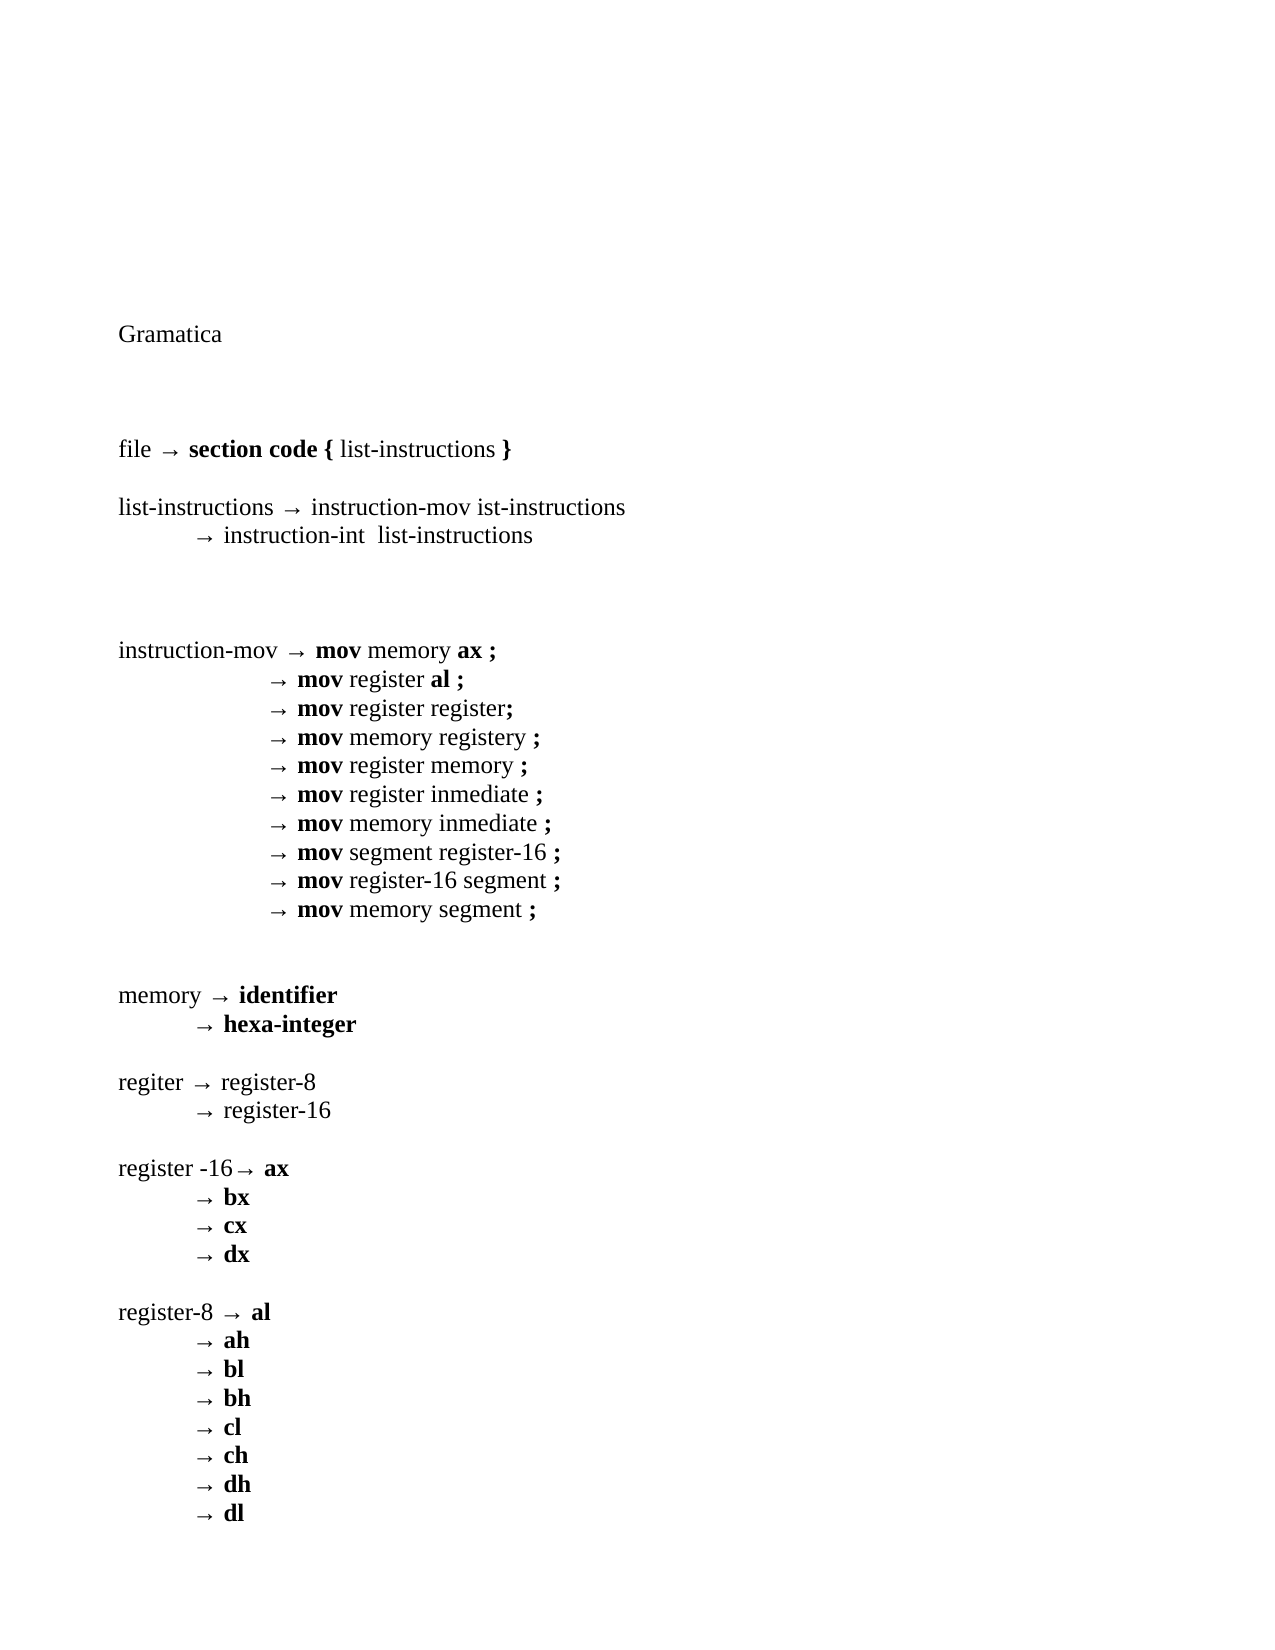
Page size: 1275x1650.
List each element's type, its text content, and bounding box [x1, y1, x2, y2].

text → mov register register; [118, 693, 1157, 722]
text → cl [118, 1412, 1157, 1441]
text → bh [118, 1383, 1157, 1412]
text → bl [118, 1354, 1157, 1383]
text → dl [118, 1498, 1157, 1527]
text → mov register memory ; [118, 751, 1157, 779]
text register-8 → al [118, 1297, 1157, 1326]
text → ah [118, 1326, 1157, 1354]
text → mov memory inmediate ; [118, 808, 1157, 837]
text → mov register-16 segment ; [118, 866, 1157, 894]
text Gramatica [118, 319, 1157, 348]
text → hexa-integer [118, 1009, 1157, 1038]
text → mov memory segment ; [118, 894, 1157, 923]
text → mov segment register-16 ; [118, 837, 1157, 866]
text → register-16 [118, 1096, 1157, 1124]
text → bx [118, 1182, 1157, 1211]
text → dh [118, 1469, 1157, 1498]
text → ch [118, 1441, 1157, 1469]
text → cx [118, 1211, 1157, 1239]
text list-instructions → instruction-mov ist-instructions [118, 492, 1157, 521]
text → mov register al ; [118, 664, 1157, 693]
text → mov register inmediate ; [118, 779, 1157, 808]
text → mov memory registery ; [118, 722, 1157, 751]
text instruction-mov → mov memory ax ; [118, 636, 1157, 664]
text register -16→ ax [118, 1153, 1157, 1182]
text file → section code { list-instructions } [118, 434, 1157, 463]
text → dx [118, 1239, 1157, 1268]
text memory → identifier [118, 981, 1157, 1009]
text regiter → register-8 [118, 1067, 1157, 1096]
text → instruction-int list-instructions [118, 521, 1157, 549]
